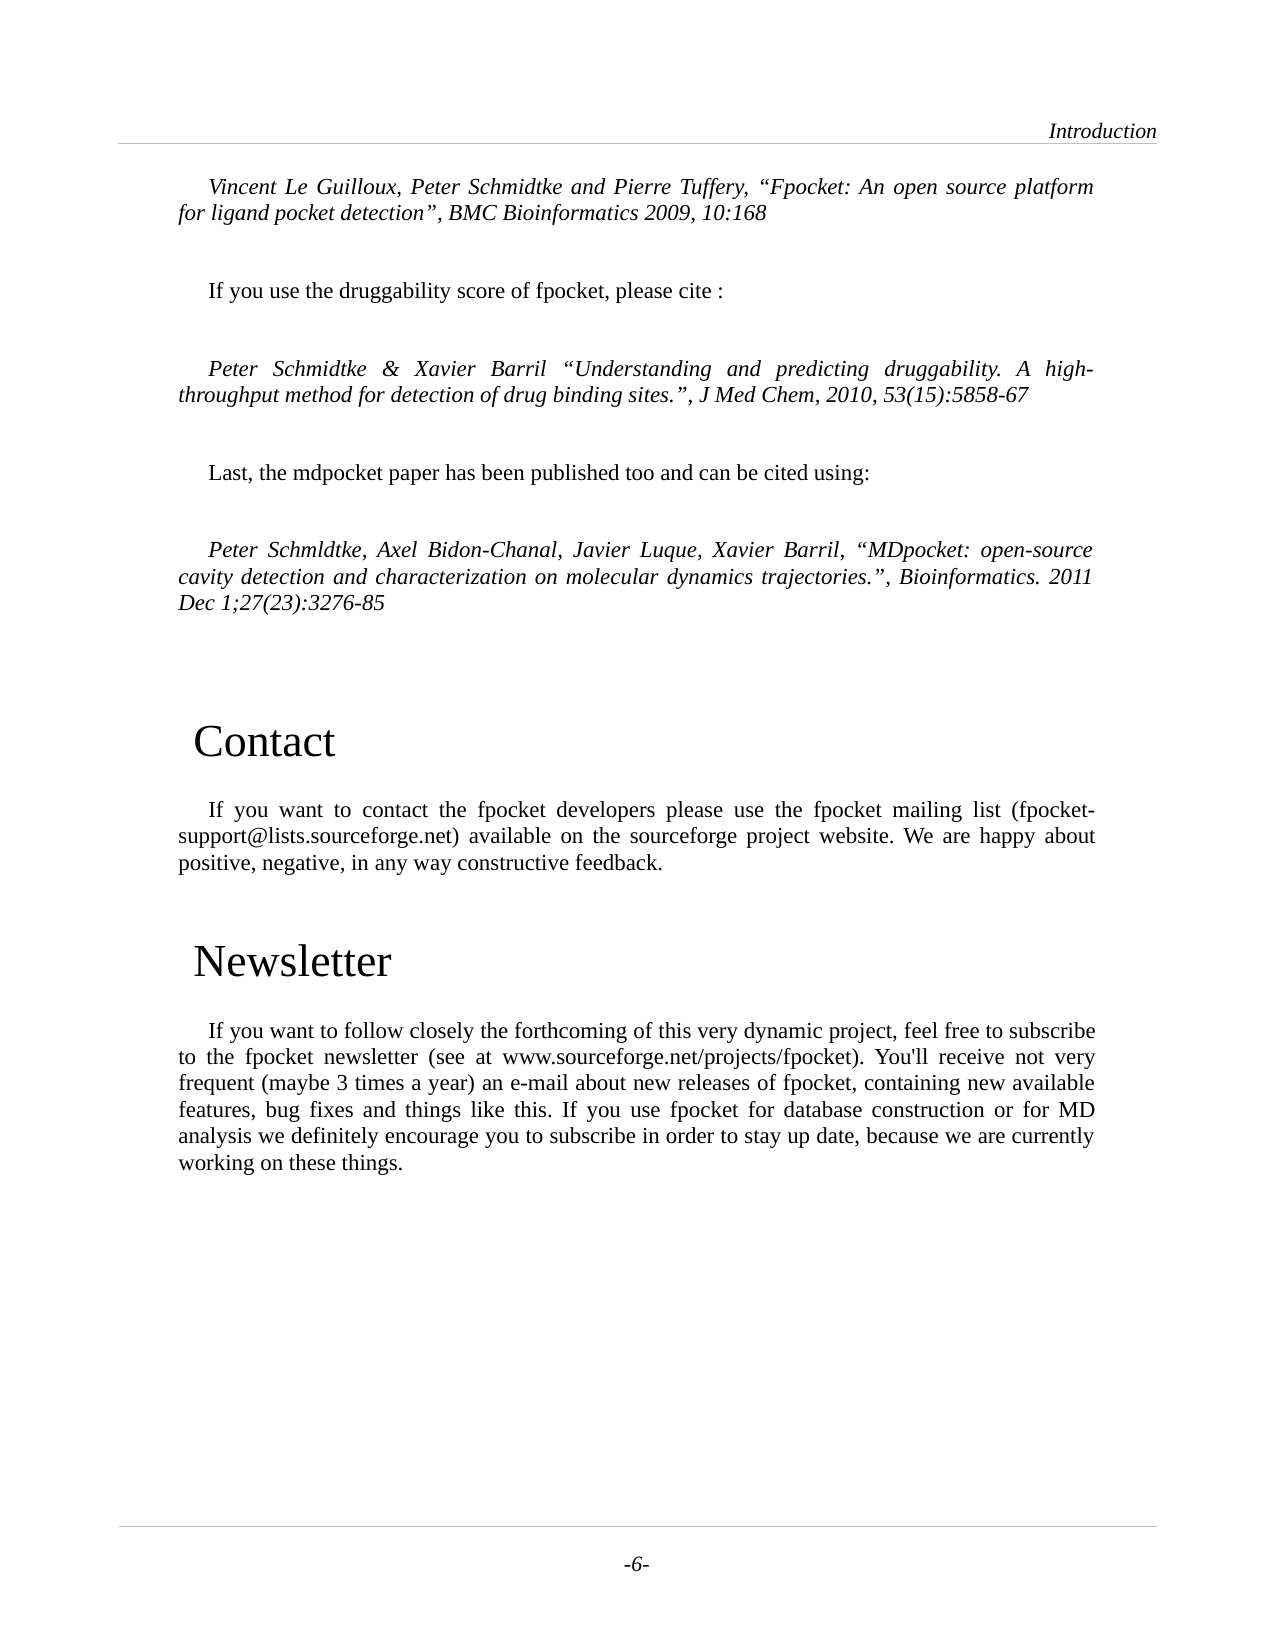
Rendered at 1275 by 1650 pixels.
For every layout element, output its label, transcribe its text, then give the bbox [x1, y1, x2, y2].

text Vincent Le Guilloux, Peter Schmidtke and Pierre Tuffery, “Fpocket: An open source platform for ligand pocket detection”, BMC Bioinformatics 2009, 10:168 [178, 173, 1097, 226]
text If you use the druggability score of fpocket, please cite : [178, 277, 1097, 303]
text Peter Schmidtke & Xavier Barril “Understanding and predicting druggability. A high-throughput method for detection of drug binding sites.”, J Med Chem, 2010, 53(15):5858-67 [178, 355, 1097, 407]
text If you want to contact the fpocket developers please use the fpocket mailing list (fpocket-support@lists.sourceforge.net) available on the sourceforge project website. We are happy about positive, negative, in any way constructive feedback. [178, 796, 1097, 875]
text If you want to follow closely the forthcoming of this very dynamic project, feel free to subscribe to the fpocket newsletter (see at www.sourceforge.net/projects/fpocket). You'll receive not very frequent (maybe 3 times a year) an e-mail about new releases of fpocket, containing new available features, bug fixes and things like this. If you use fpocket for database construction or for MD analysis we definitely encourage you to subscribe in order to stay up date, because we are currently working on these things. [178, 1017, 1097, 1175]
subtitle Newsletter [193, 934, 1157, 987]
text Last, the mdpocket paper has been published too and can be cited using: [178, 459, 1097, 485]
subtitle Contact [193, 713, 1157, 766]
text Peter Schmldtke, Axel Bidon-Chanal, Javier Luque, Xavier Barril, “MDpocket: open-source cavity detection and characterization on molecular dynamics trajectories.”, Bioinformatics. 2011 Dec 1;27(23):3276-85 [178, 536, 1097, 616]
